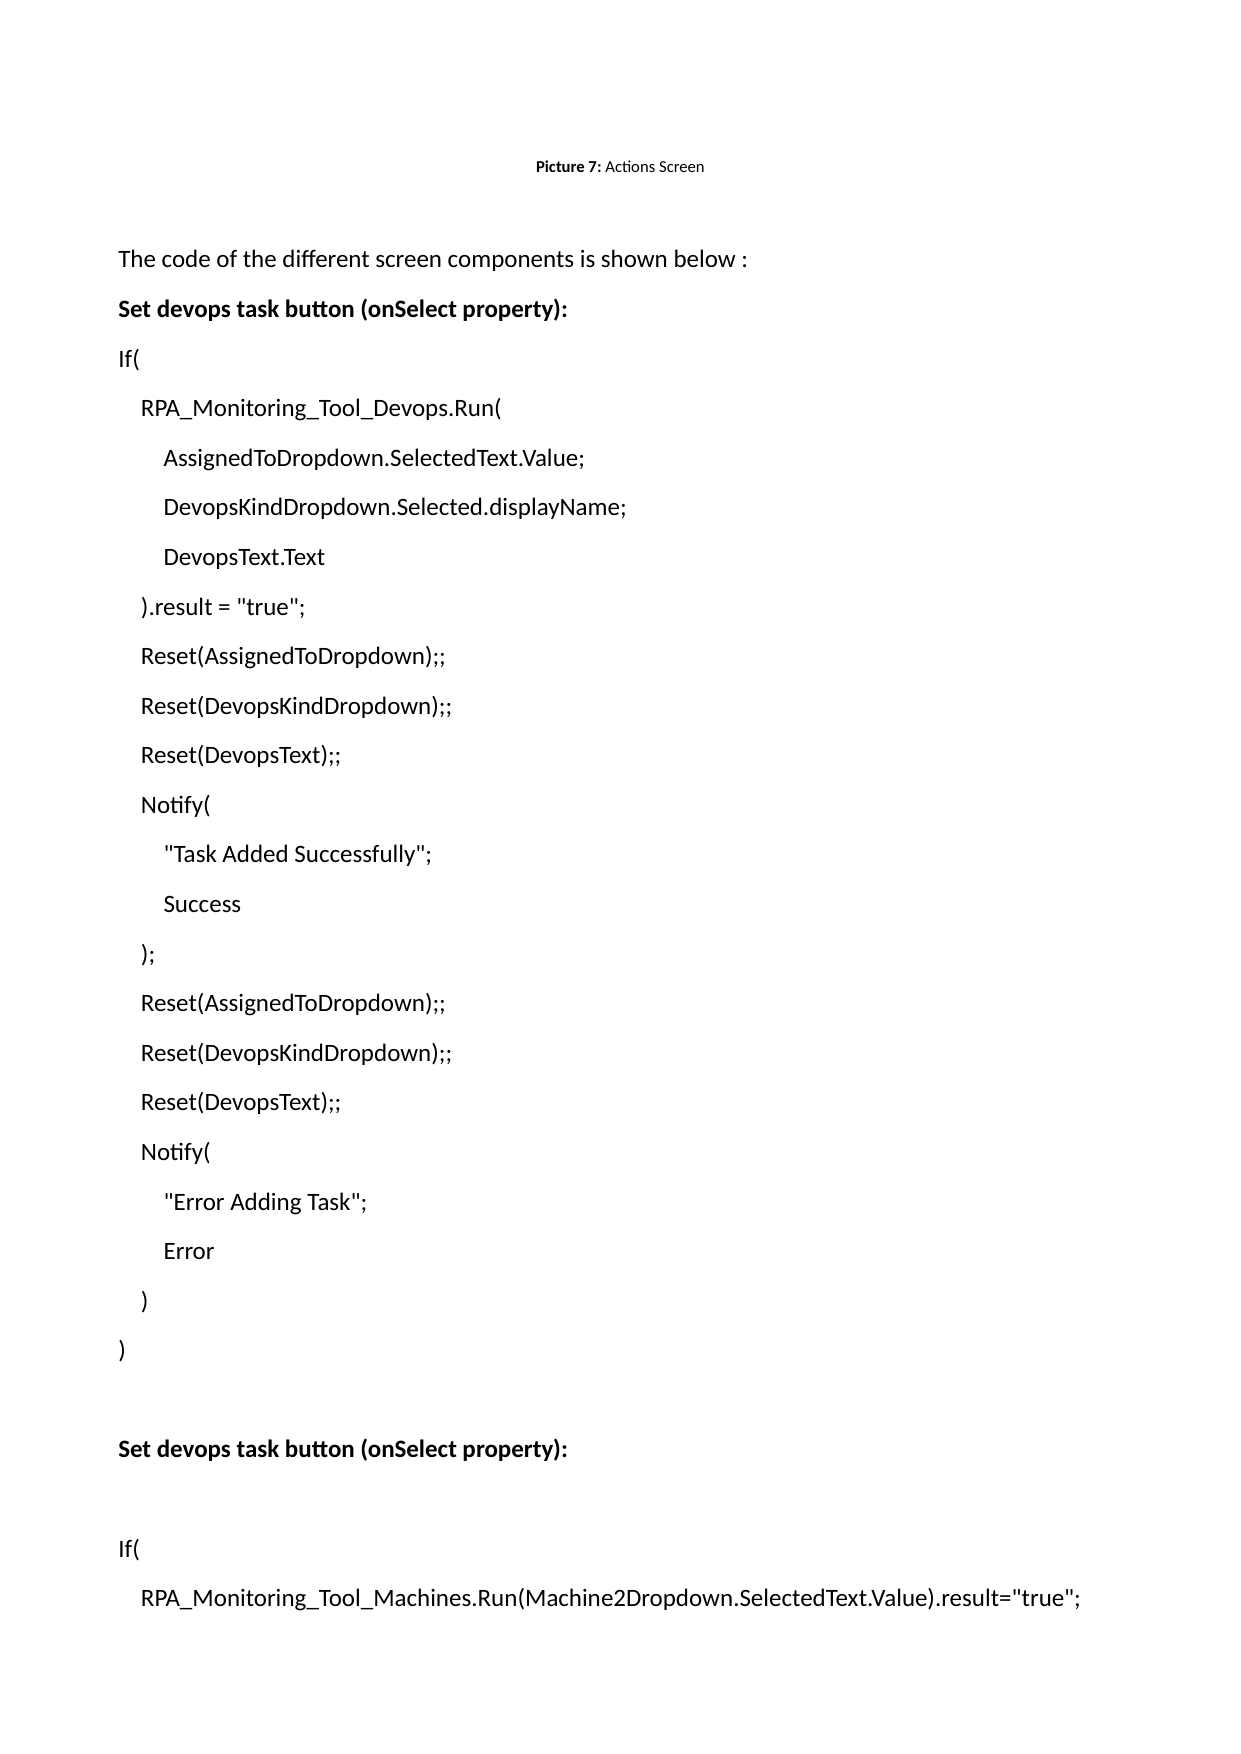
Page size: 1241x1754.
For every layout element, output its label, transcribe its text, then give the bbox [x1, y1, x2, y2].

text The code of the different screen components is shown below : [118, 243, 1122, 274]
text Reset(DevopsKindDropdown);; [118, 690, 1122, 720]
text If( [118, 1533, 1122, 1563]
text Set devops task button (onSelect property): [118, 293, 1122, 324]
text Notify( [118, 1136, 1122, 1167]
text Error [118, 1235, 1122, 1266]
text ) [118, 1334, 1122, 1365]
text Success [118, 888, 1122, 919]
text Reset(AssignedToDropdown);; [118, 987, 1122, 1018]
text ).result = "true"; [118, 591, 1122, 621]
text "Error Adding Task"; [118, 1186, 1122, 1216]
text RPA_Monitoring_Tool_Devops.Run( [118, 392, 1122, 423]
text DevopsKindDropdown.Selected.displayName; [118, 491, 1122, 522]
text "Task Added Successfully"; [118, 838, 1122, 869]
text Reset(DevopsKindDropdown);; [118, 1037, 1122, 1067]
text ); [118, 938, 1122, 968]
text RPA_Monitoring_Tool_Machines.Run(Machine2Dropdown.SelectedText.Value).result="true"; [118, 1582, 1122, 1613]
text Picture 7: Actions Screen [118, 156, 1122, 176]
text ) [118, 1285, 1122, 1315]
text AssignedToDropdown.SelectedText.Value; [118, 442, 1122, 472]
text Reset(DevopsText);; [118, 739, 1122, 770]
text Reset(AssignedToDropdown);; [118, 640, 1122, 671]
text Reset(DevopsText);; [118, 1086, 1122, 1117]
text If( [118, 343, 1122, 373]
text DevopsText.Text [118, 541, 1122, 572]
text Notify( [118, 789, 1122, 819]
text Set devops task button (onSelect property): [118, 1433, 1122, 1464]
